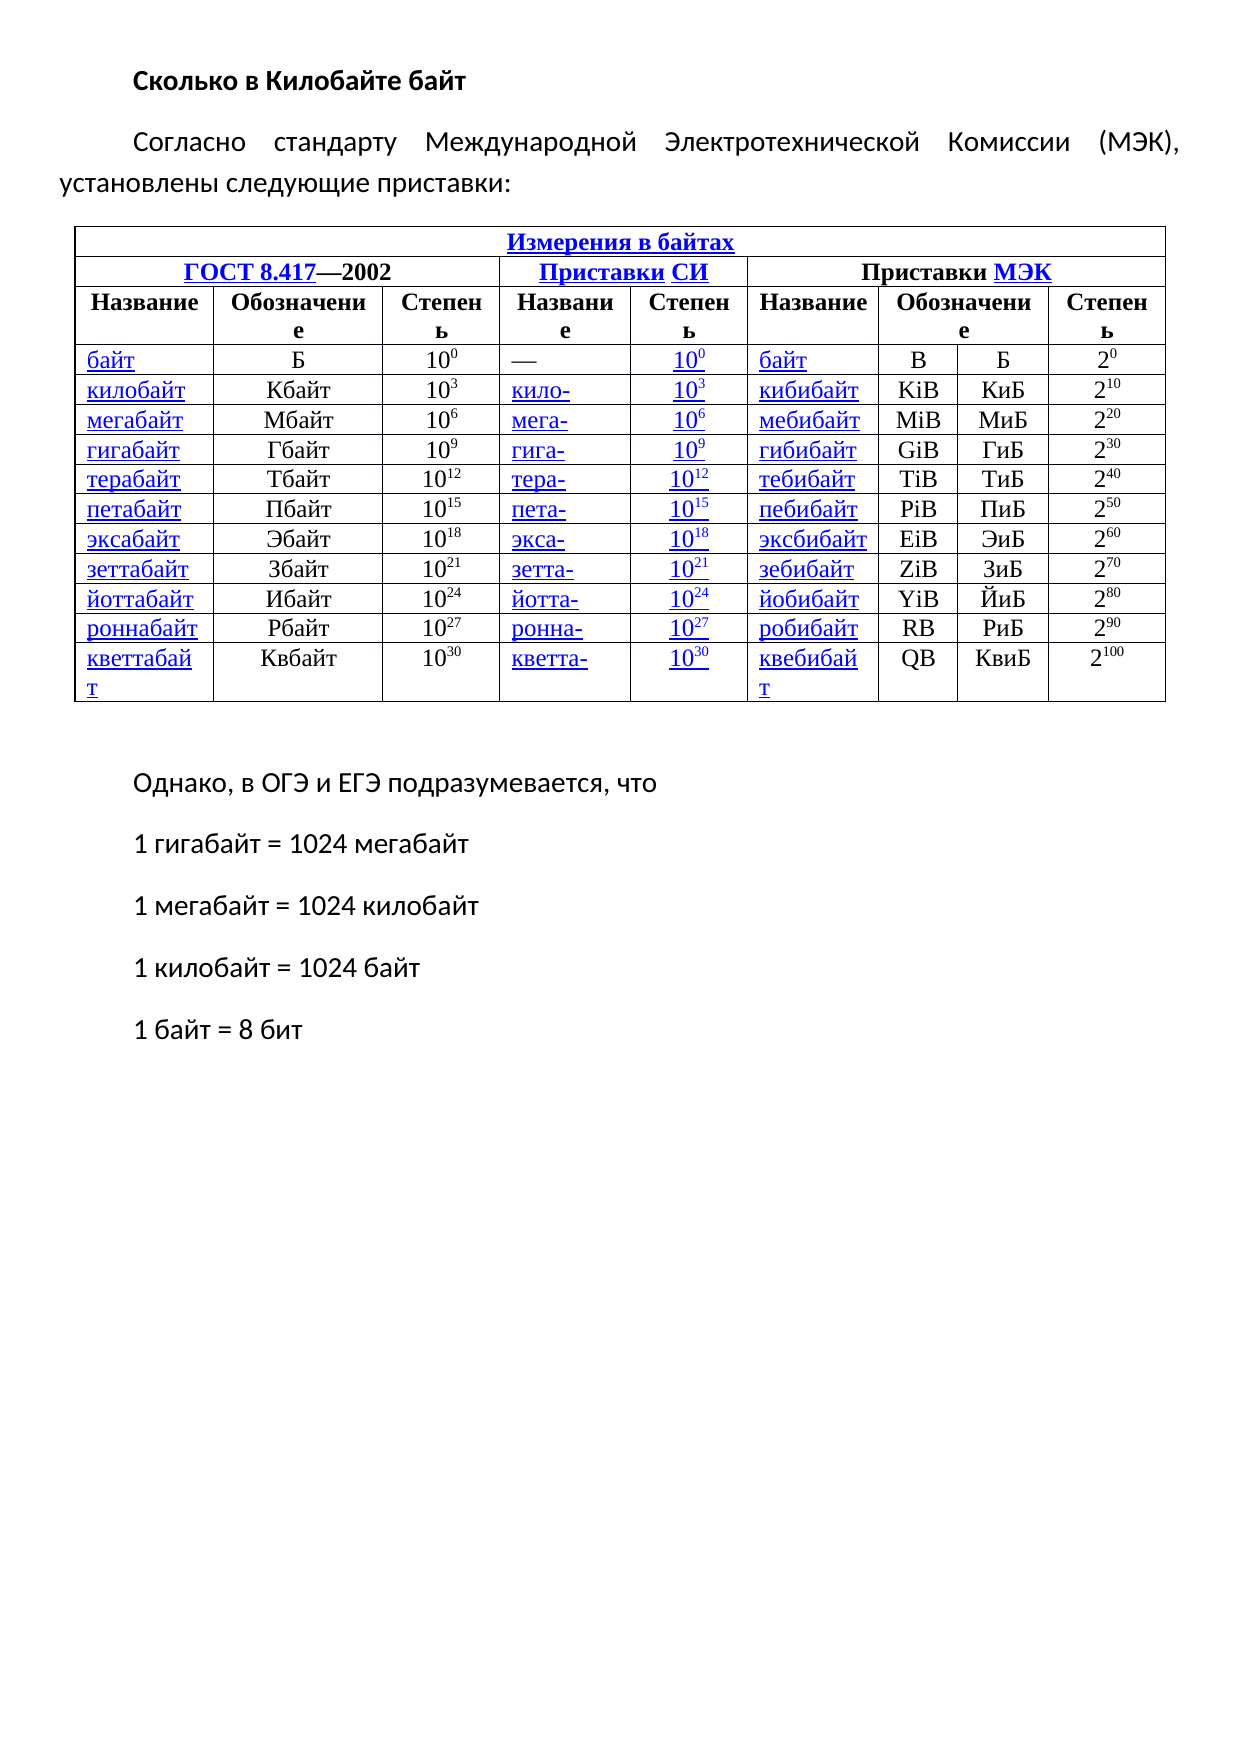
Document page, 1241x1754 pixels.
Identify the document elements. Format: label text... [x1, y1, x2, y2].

table_cell мега- [500, 405, 630, 434]
table_cell кибибайт [748, 375, 878, 404]
table_cell Мбайт [214, 405, 382, 434]
table_cell 100 [631, 345, 747, 374]
table_cell 240 [1049, 465, 1165, 493]
table_cell Обозначение [214, 287, 382, 344]
table_cell Степень [631, 287, 747, 344]
table_cell Название [748, 287, 878, 344]
table_cell ГиБ [958, 435, 1048, 463]
table_cell 1018 [383, 524, 499, 553]
table_cell йобибайт [748, 584, 878, 612]
table_cell зетта- [500, 554, 630, 583]
table_cell 270 [1049, 554, 1165, 583]
table_cell терабайт [76, 465, 213, 493]
table_cell МиБ [958, 405, 1048, 434]
table_cell КвиБ [958, 643, 1048, 701]
table_cell 2100 [1049, 643, 1165, 701]
table_cell Приставки МЭК [748, 257, 1165, 286]
table_cell Квбайт [214, 643, 382, 701]
table_cell YiB [879, 584, 957, 612]
table_cell EiB [879, 524, 957, 553]
table_cell 1021 [631, 554, 747, 583]
table_cell КиБ [958, 375, 1048, 404]
table_cell зеттабайт [76, 554, 213, 583]
table_cell 1030 [383, 643, 499, 701]
table_cell Степень [1049, 287, 1165, 344]
table_cell ЭиБ [958, 524, 1048, 553]
table_cell ЙиБ [958, 584, 1048, 612]
text Сколько в Килобайте байт [59, 62, 1181, 97]
text 1 килобайт = 1024 байт [59, 949, 1181, 984]
table_cell Тбайт [214, 465, 382, 493]
table_cell 103 [631, 375, 747, 404]
table_cell 20 [1049, 345, 1165, 374]
table_cell роннабайт [76, 614, 213, 642]
table_cell 1027 [383, 614, 499, 642]
table_cell ТиБ [958, 465, 1048, 493]
table_cell Пбайт [214, 494, 382, 523]
table_cell байт [748, 345, 878, 374]
table_cell Обозначение [879, 287, 1048, 344]
table_cell 100 [383, 345, 499, 374]
table_cell 250 [1049, 494, 1165, 523]
table_cell робибайт [748, 614, 878, 642]
table_cell петабайт [76, 494, 213, 523]
table_cell Эбайт [214, 524, 382, 553]
table_cell — [500, 345, 630, 374]
table_cell PiB [879, 494, 957, 523]
text 1 гигабайт = 1024 мегабайт [59, 825, 1181, 861]
table_cell тера- [500, 465, 630, 493]
table_cell Рбайт [214, 614, 382, 642]
table_cell 280 [1049, 584, 1165, 612]
table_cell 290 [1049, 614, 1165, 642]
table_cell MiB [879, 405, 957, 434]
table_cell ГОСТ 8.417—2002 [76, 257, 499, 286]
table_cell квебибайт [748, 643, 878, 701]
table_cell 1024 [631, 584, 747, 612]
table_cell тебибайт [748, 465, 878, 493]
text 1 байт = 8 бит [59, 1011, 1181, 1046]
table_cell мегабайт [76, 405, 213, 434]
table_cell Збайт [214, 554, 382, 583]
table_cell GiB [879, 435, 957, 463]
table_cell Название [500, 287, 630, 344]
table_cell 106 [383, 405, 499, 434]
table_cell 1012 [631, 465, 747, 493]
table_cell 109 [631, 435, 747, 463]
table_cell Гбайт [214, 435, 382, 463]
table_cell йотта- [500, 584, 630, 612]
table_cell Название [76, 287, 213, 344]
table_cell гибибайт [748, 435, 878, 463]
table_cell эксбибайт [748, 524, 878, 553]
table_cell зебибайт [748, 554, 878, 583]
table_cell 1012 [383, 465, 499, 493]
table_cell 1015 [383, 494, 499, 523]
table_cell 220 [1049, 405, 1165, 434]
table_cell Б [214, 345, 382, 374]
table_cell ZiB [879, 554, 957, 583]
table_cell RB [879, 614, 957, 642]
table_cell пета- [500, 494, 630, 523]
table_cell Степень [383, 287, 499, 344]
table_cell пебибайт [748, 494, 878, 523]
table_cell Б [958, 345, 1048, 374]
text Согласно стандарту Международной Электротехнической Комиссии (МЭК), установлены следующие приставки: [59, 123, 1181, 200]
table_cell 109 [383, 435, 499, 463]
table_cell B [879, 345, 957, 374]
table_cell ронна- [500, 614, 630, 642]
table_header Измерения в байтах [76, 227, 1165, 256]
table_cell 1027 [631, 614, 747, 642]
table_cell кветта- [500, 643, 630, 701]
text Однако, в ОГЭ и ЕГЭ подразумевается, что [59, 764, 1181, 799]
table_cell ЗиБ [958, 554, 1048, 583]
text 1 мегабайт = 1024 килобайт [59, 887, 1181, 923]
table_cell экса- [500, 524, 630, 553]
table_cell гигабайт [76, 435, 213, 463]
table_cell РиБ [958, 614, 1048, 642]
table_cell гига- [500, 435, 630, 463]
table_cell 1024 [383, 584, 499, 612]
table_cell килобайт [76, 375, 213, 404]
table_cell 106 [631, 405, 747, 434]
table_cell Приставки СИ [500, 257, 747, 286]
table_cell TiB [879, 465, 957, 493]
table_cell байт [76, 345, 213, 374]
table_cell 1015 [631, 494, 747, 523]
table_cell QB [879, 643, 957, 701]
table_cell кветтабайт [76, 643, 213, 701]
table_cell Кбайт [214, 375, 382, 404]
table_cell 103 [383, 375, 499, 404]
table_cell Ибайт [214, 584, 382, 612]
table_cell 1021 [383, 554, 499, 583]
table_cell 230 [1049, 435, 1165, 463]
table_cell мебибайт [748, 405, 878, 434]
table_cell 1030 [631, 643, 747, 701]
table_cell йоттабайт [76, 584, 213, 612]
table_cell кило- [500, 375, 630, 404]
table_cell 1018 [631, 524, 747, 553]
table_cell 260 [1049, 524, 1165, 553]
table_cell 210 [1049, 375, 1165, 404]
table_cell KiB [879, 375, 957, 404]
table_cell ПиБ [958, 494, 1048, 523]
table_cell эксабайт [76, 524, 213, 553]
